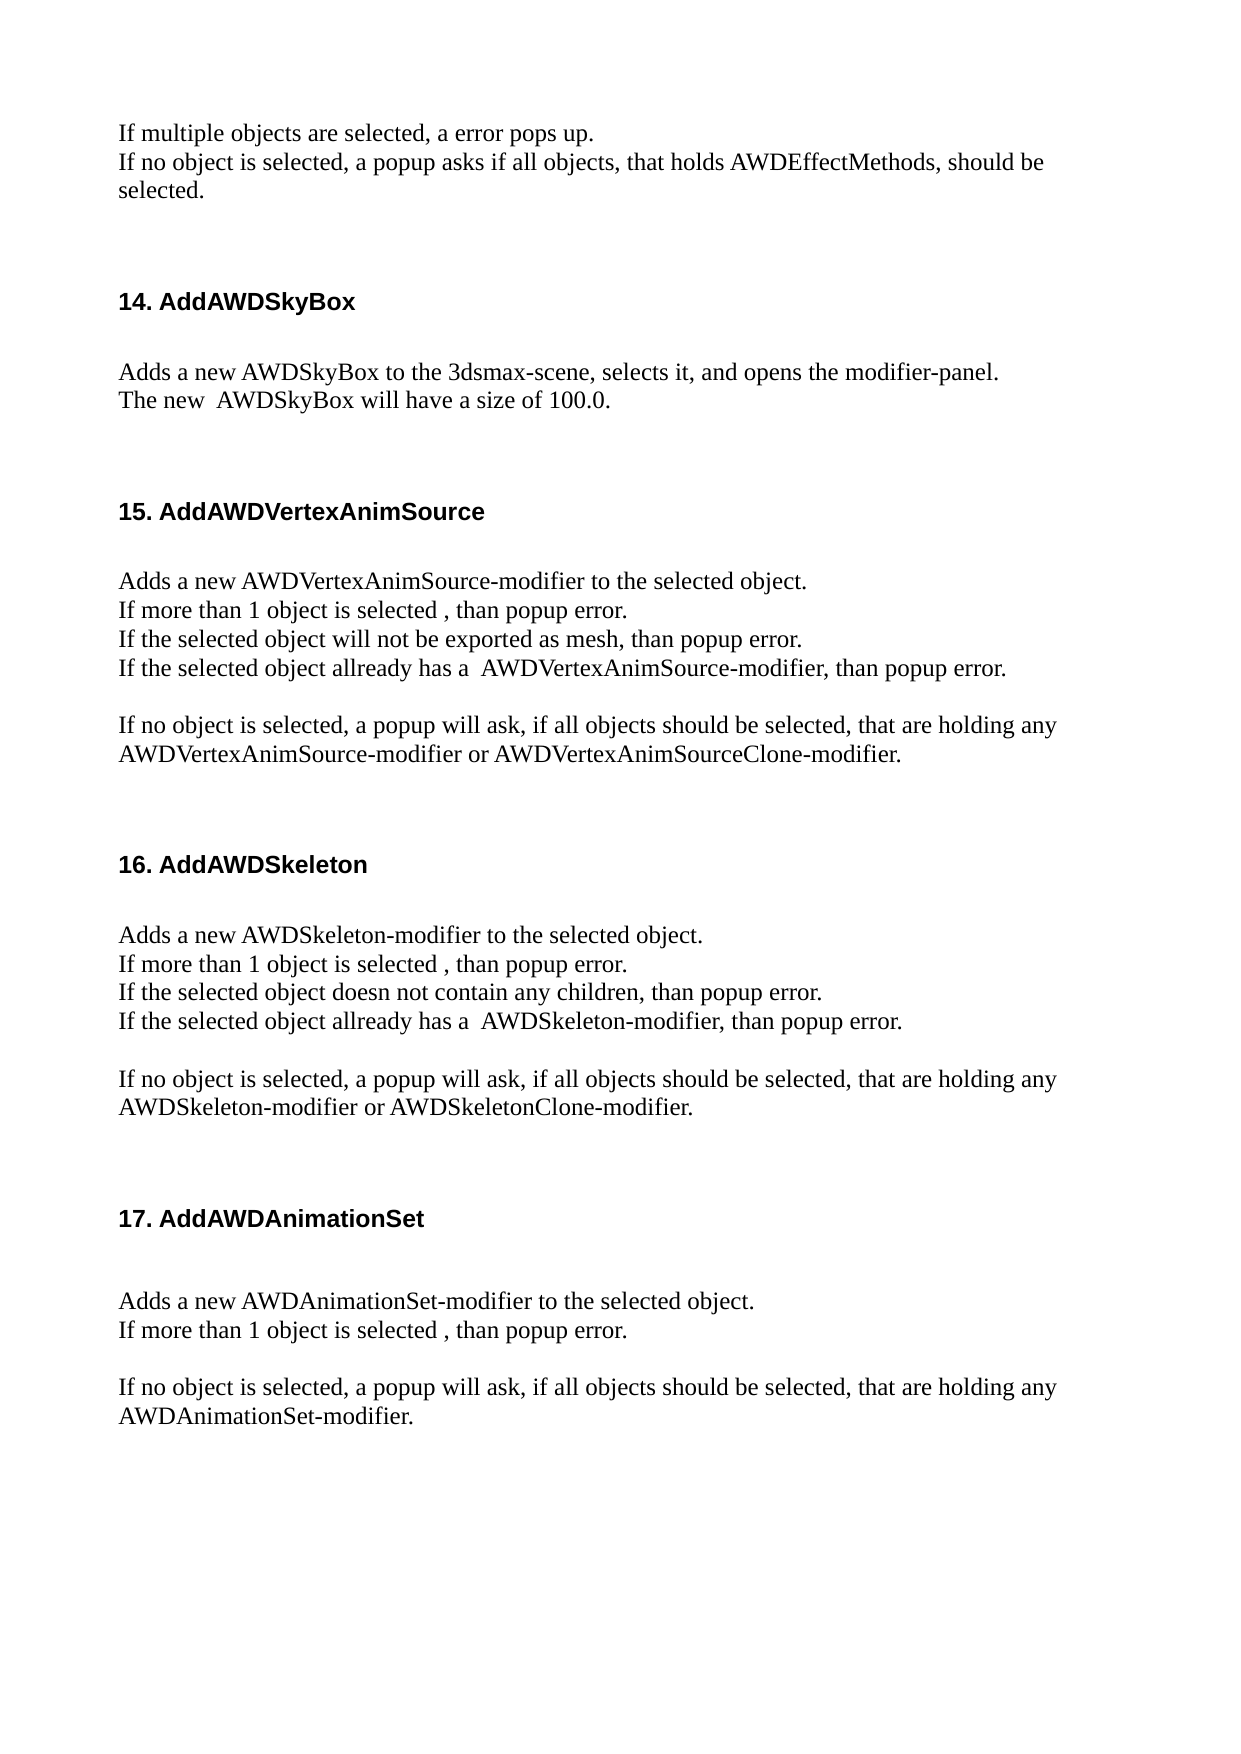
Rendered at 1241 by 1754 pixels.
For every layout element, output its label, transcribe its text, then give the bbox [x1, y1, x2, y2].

text If no object is selected, a popup will ask, if all objects should be selected, that are holding any AWDAnimationSet-modifier. [118, 1372, 1122, 1430]
subtitle 16. AddAWDSkeleton [118, 850, 1122, 879]
subtitle 15. AddAWDVertexAnimSource [118, 497, 1122, 525]
text Adds a new AWDSkeleton-modifier to the selected object. [118, 920, 1122, 949]
text Adds a new AWDAnimationSet-modifier to the selected object. [118, 1286, 1122, 1315]
text Adds a new AWDSkyBox to the 3dsmax-scene, selects it, and opens the modifier-panel. [118, 357, 1122, 385]
text If more than 1 object is selected , than popup error. [118, 595, 1122, 624]
text If the selected object allready has a AWDVertexAnimSource-modifier, than popup error. [118, 653, 1122, 681]
text If no object is selected, a popup asks if all objects, that holds AWDEffectMethods, should be selected. [118, 147, 1122, 204]
text The new AWDSkyBox will have a size of 100.0. [118, 385, 1122, 414]
text If the selected object allready has a AWDSkeleton-modifier, than popup error. [118, 1006, 1122, 1035]
text If more than 1 object is selected , than popup error. [118, 1315, 1122, 1343]
text If multiple objects are selected, a error pops up. [118, 118, 1122, 147]
subtitle 14. AddAWDSkyBox [118, 287, 1122, 315]
text Adds a new AWDVertexAnimSource-modifier to the selected object. [118, 566, 1122, 595]
text If the selected object doesn not contain any children, than popup error. [118, 977, 1122, 1006]
text If the selected object will not be exported as mesh, than popup error. [118, 624, 1122, 653]
text If more than 1 object is selected , than popup error. [118, 949, 1122, 977]
text If no object is selected, a popup will ask, if all objects should be selected, that are holding any AWDSkeleton-modifier or AWDSkeletonClone-modifier. [118, 1064, 1122, 1121]
text If no object is selected, a popup will ask, if all objects should be selected, that are holding any AWDVertexAnimSource-modifier or AWDVertexAnimSourceClone-modifier. [118, 710, 1122, 768]
subtitle 17. AddAWDAnimationSet [118, 1204, 1122, 1232]
